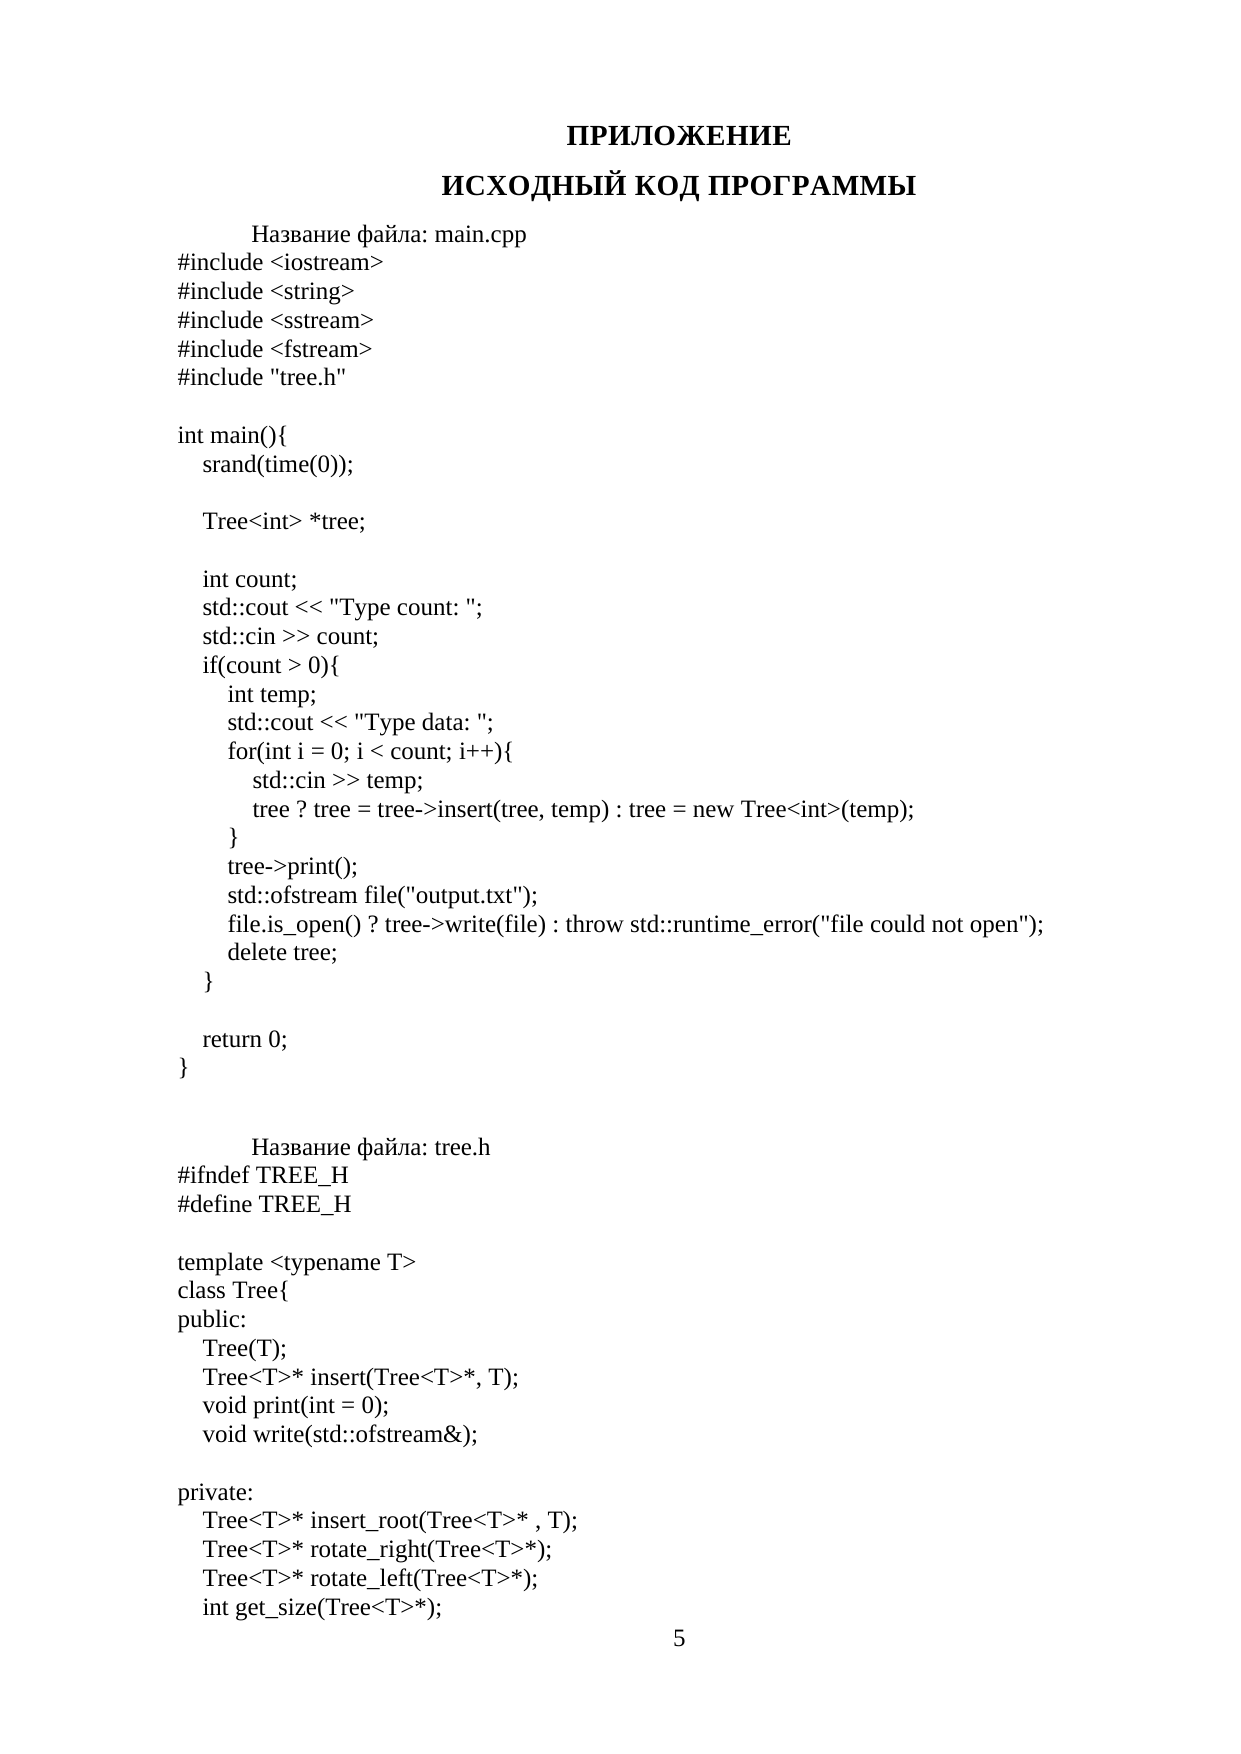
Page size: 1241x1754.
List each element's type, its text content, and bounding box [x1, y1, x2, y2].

text Название файла: tree.h [177, 1132, 1181, 1160]
text #include <sstream> [177, 305, 1181, 334]
text Tree<T>* rotate_right(Tree<T>*); [177, 1534, 1181, 1563]
text } [177, 822, 1181, 851]
text std::cout << "Type data: "; [177, 707, 1181, 736]
text #include <fstream> [177, 334, 1181, 362]
text #include "tree.h" [177, 362, 1181, 391]
text template <typename T> [177, 1247, 1181, 1275]
text std::cin >> count; [177, 621, 1181, 650]
text tree->print(); [177, 851, 1181, 880]
text delete tree; [177, 937, 1181, 966]
text #ifndef TREE_H [177, 1160, 1181, 1189]
text Tree<T>* insert_root(Tree<T>* , T); [177, 1505, 1181, 1534]
text void write(std::ofstream&); [177, 1419, 1181, 1448]
text Приложение [177, 118, 1181, 152]
text std::ofstream file("output.txt"); [177, 880, 1181, 909]
text Tree<int> *tree; [177, 506, 1181, 535]
text file.is_open() ? tree->write(file) : throw std::runtime_error("file could not open"); [177, 909, 1181, 937]
text int temp; [177, 679, 1181, 707]
text std::cin >> temp; [177, 765, 1181, 794]
text исходный код программы [177, 168, 1181, 202]
text srand(time(0)); [177, 449, 1181, 477]
text int count; [177, 564, 1181, 592]
text void print(int = 0); [177, 1390, 1181, 1419]
text int get_size(Tree<T>*); [177, 1592, 1181, 1620]
text class Tree{ [177, 1275, 1181, 1304]
text Tree<T>* rotate_left(Tree<T>*); [177, 1563, 1181, 1592]
text #include <iostream> [177, 247, 1181, 276]
text Название файла: main.cpp [177, 219, 1181, 247]
text int main(){ [177, 420, 1181, 449]
text std::cout << "Type count: "; [177, 592, 1181, 621]
text if(count > 0){ [177, 650, 1181, 679]
text tree ? tree = tree->insert(tree, temp) : tree = new Tree<int>(temp); [177, 794, 1181, 822]
text public: [177, 1304, 1181, 1333]
text #define TREE_H [177, 1189, 1181, 1218]
text Tree(T); [177, 1333, 1181, 1362]
text Tree<T>* insert(Tree<T>*, T); [177, 1362, 1181, 1390]
text } [177, 966, 1181, 995]
text for(int i = 0; i < count; i++){ [177, 736, 1181, 765]
text #include <string> [177, 276, 1181, 305]
text } [177, 1052, 1181, 1081]
text private: [177, 1477, 1181, 1505]
text return 0; [177, 1024, 1181, 1052]
